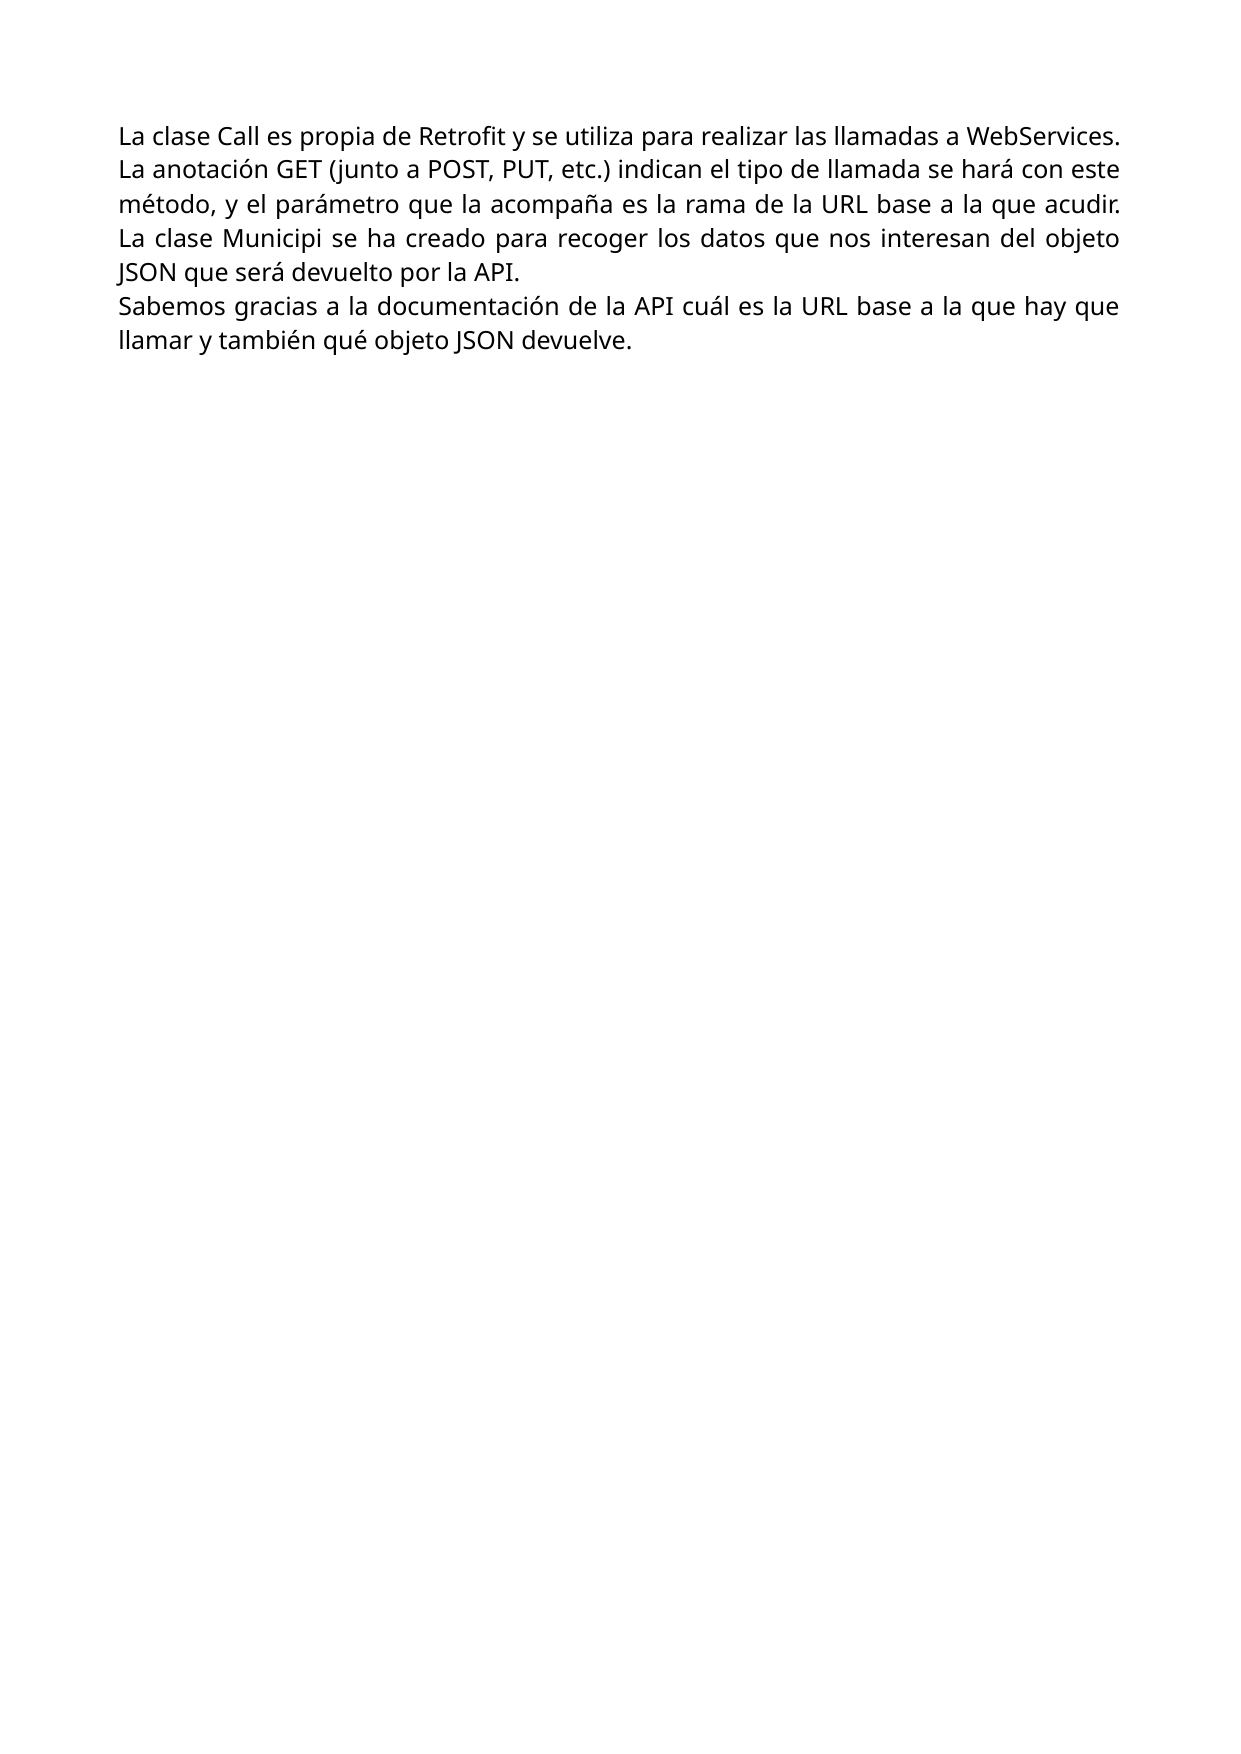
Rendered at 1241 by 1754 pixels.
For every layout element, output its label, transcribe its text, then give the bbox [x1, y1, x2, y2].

text La clase Call es propia de Retrofit y se utiliza para realizar las llamadas a WebServices. La anotación GET (junto a POST, PUT, etc.) indican el tipo de llamada se hará con este método, y el parámetro que la acompaña es la rama de la URL base a la que acudir. La clase Municipi se ha creado para recoger los datos que nos interesan del objeto JSON que será devuelto por la API. [118, 118, 1122, 288]
text Sabemos gracias a la documentación de la API cuál es la URL base a la que hay que llamar y también qué objeto JSON devuelve. [118, 288, 1122, 357]
